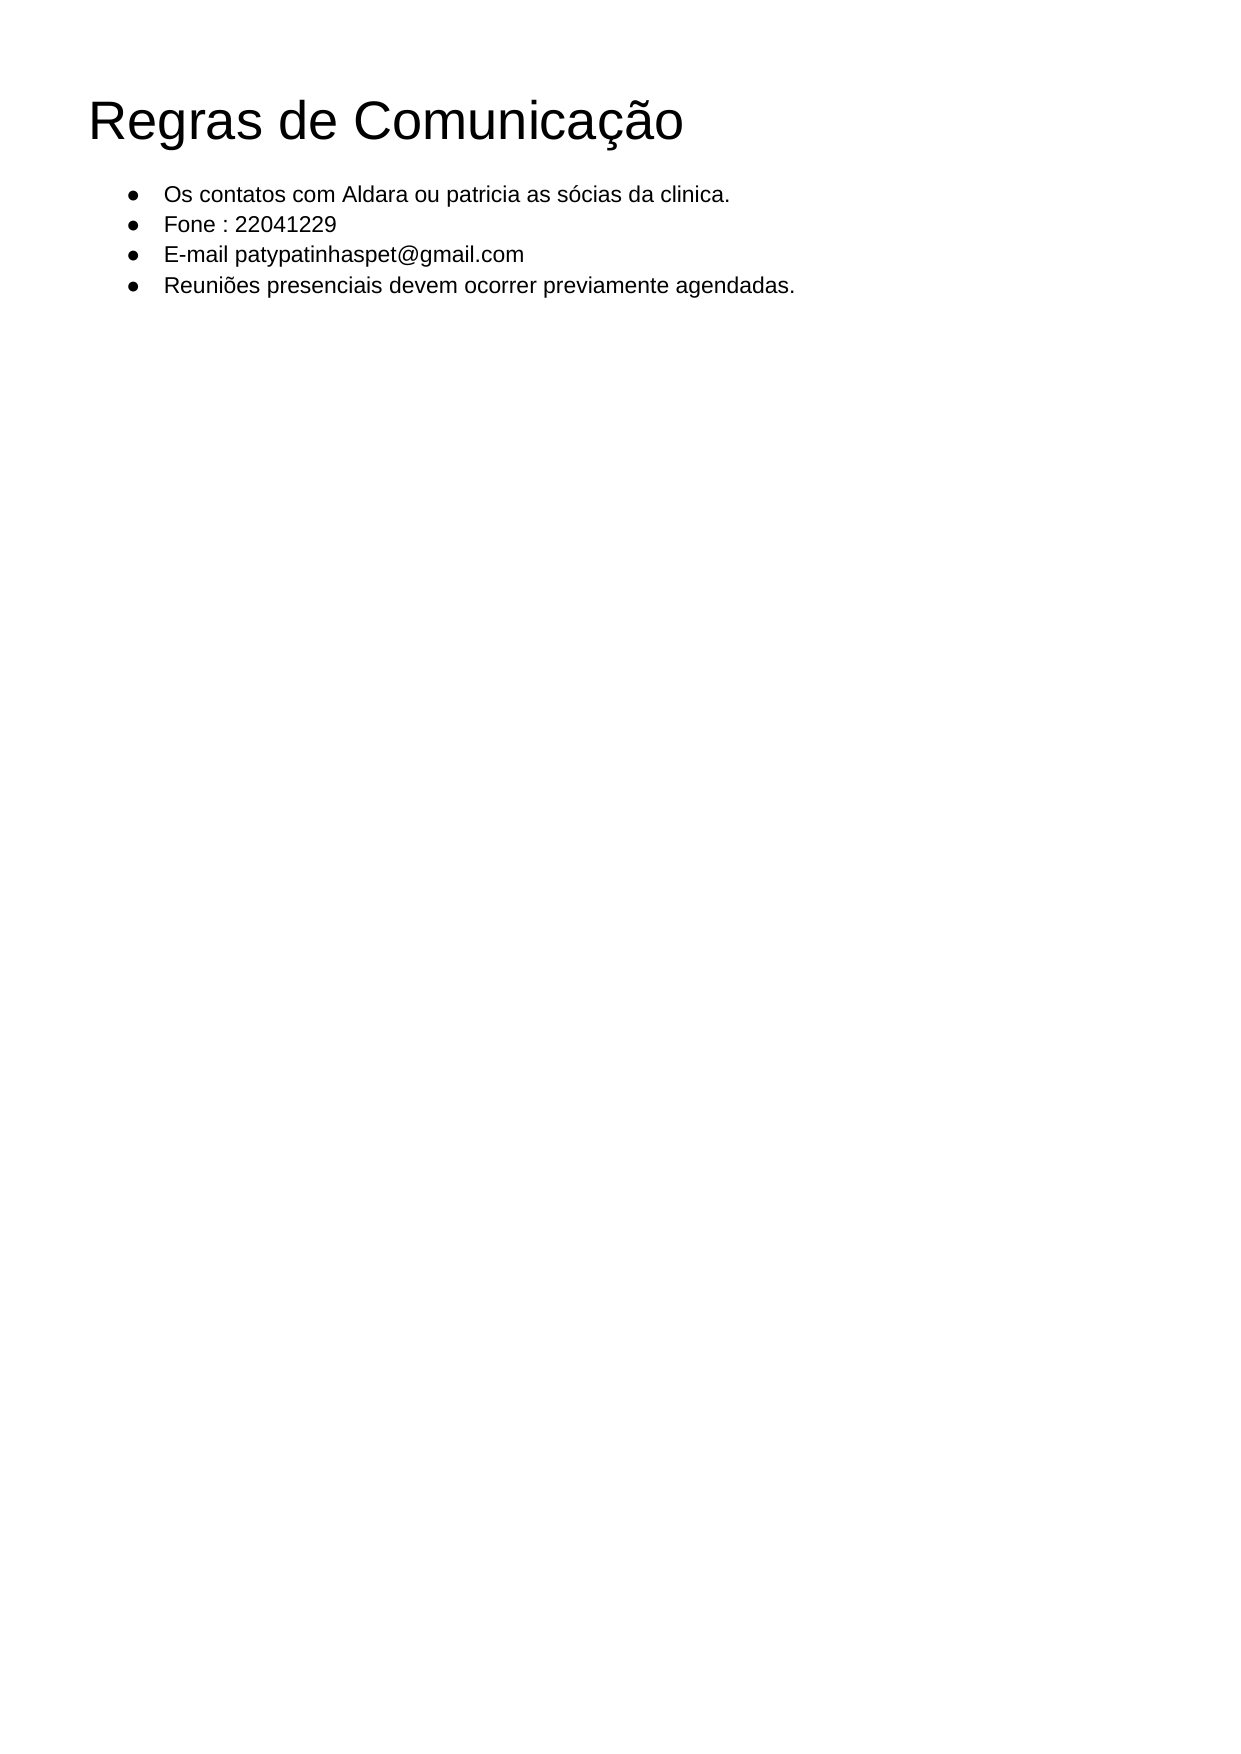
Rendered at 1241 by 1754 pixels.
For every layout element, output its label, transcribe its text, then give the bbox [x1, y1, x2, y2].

list E-mail patypatinhaspet@gmail.com [126, 241, 1090, 268]
list Os contatos com Aldara ou patricia as sócias da clinica. [126, 181, 1090, 207]
list Fone : 22041229 [126, 211, 1090, 238]
title Regras de Comunicação [88, 88, 1090, 151]
list Reuniões presenciais devem ocorrer previamente agendadas. [126, 272, 1090, 298]
